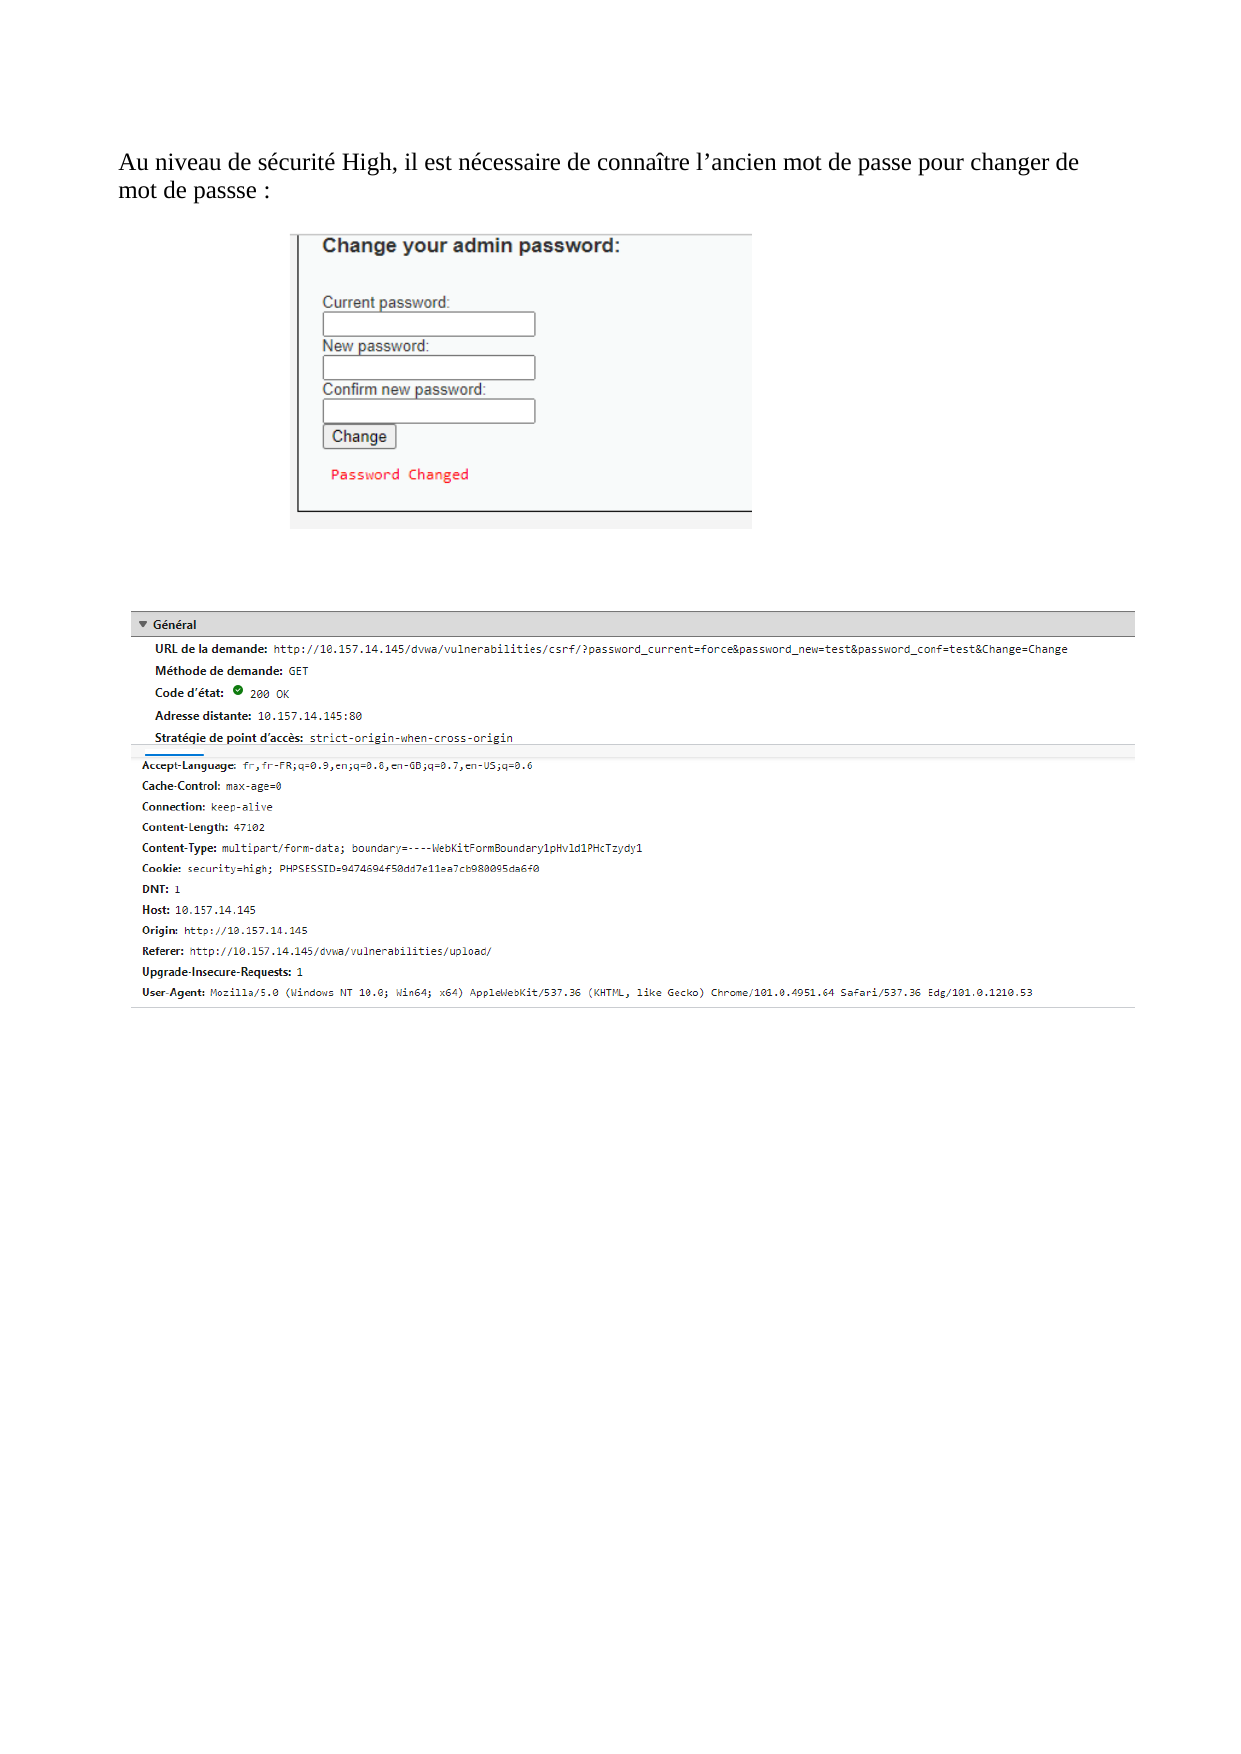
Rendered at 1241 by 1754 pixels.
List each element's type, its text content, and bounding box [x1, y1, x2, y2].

picture [289, 233, 752, 529]
picture [131, 611, 1135, 1009]
text Au niveau de sécurité High, il est nécessaire de connaître l’ancien mot de passe pour changer de mot de passse : [118, 147, 1122, 204]
